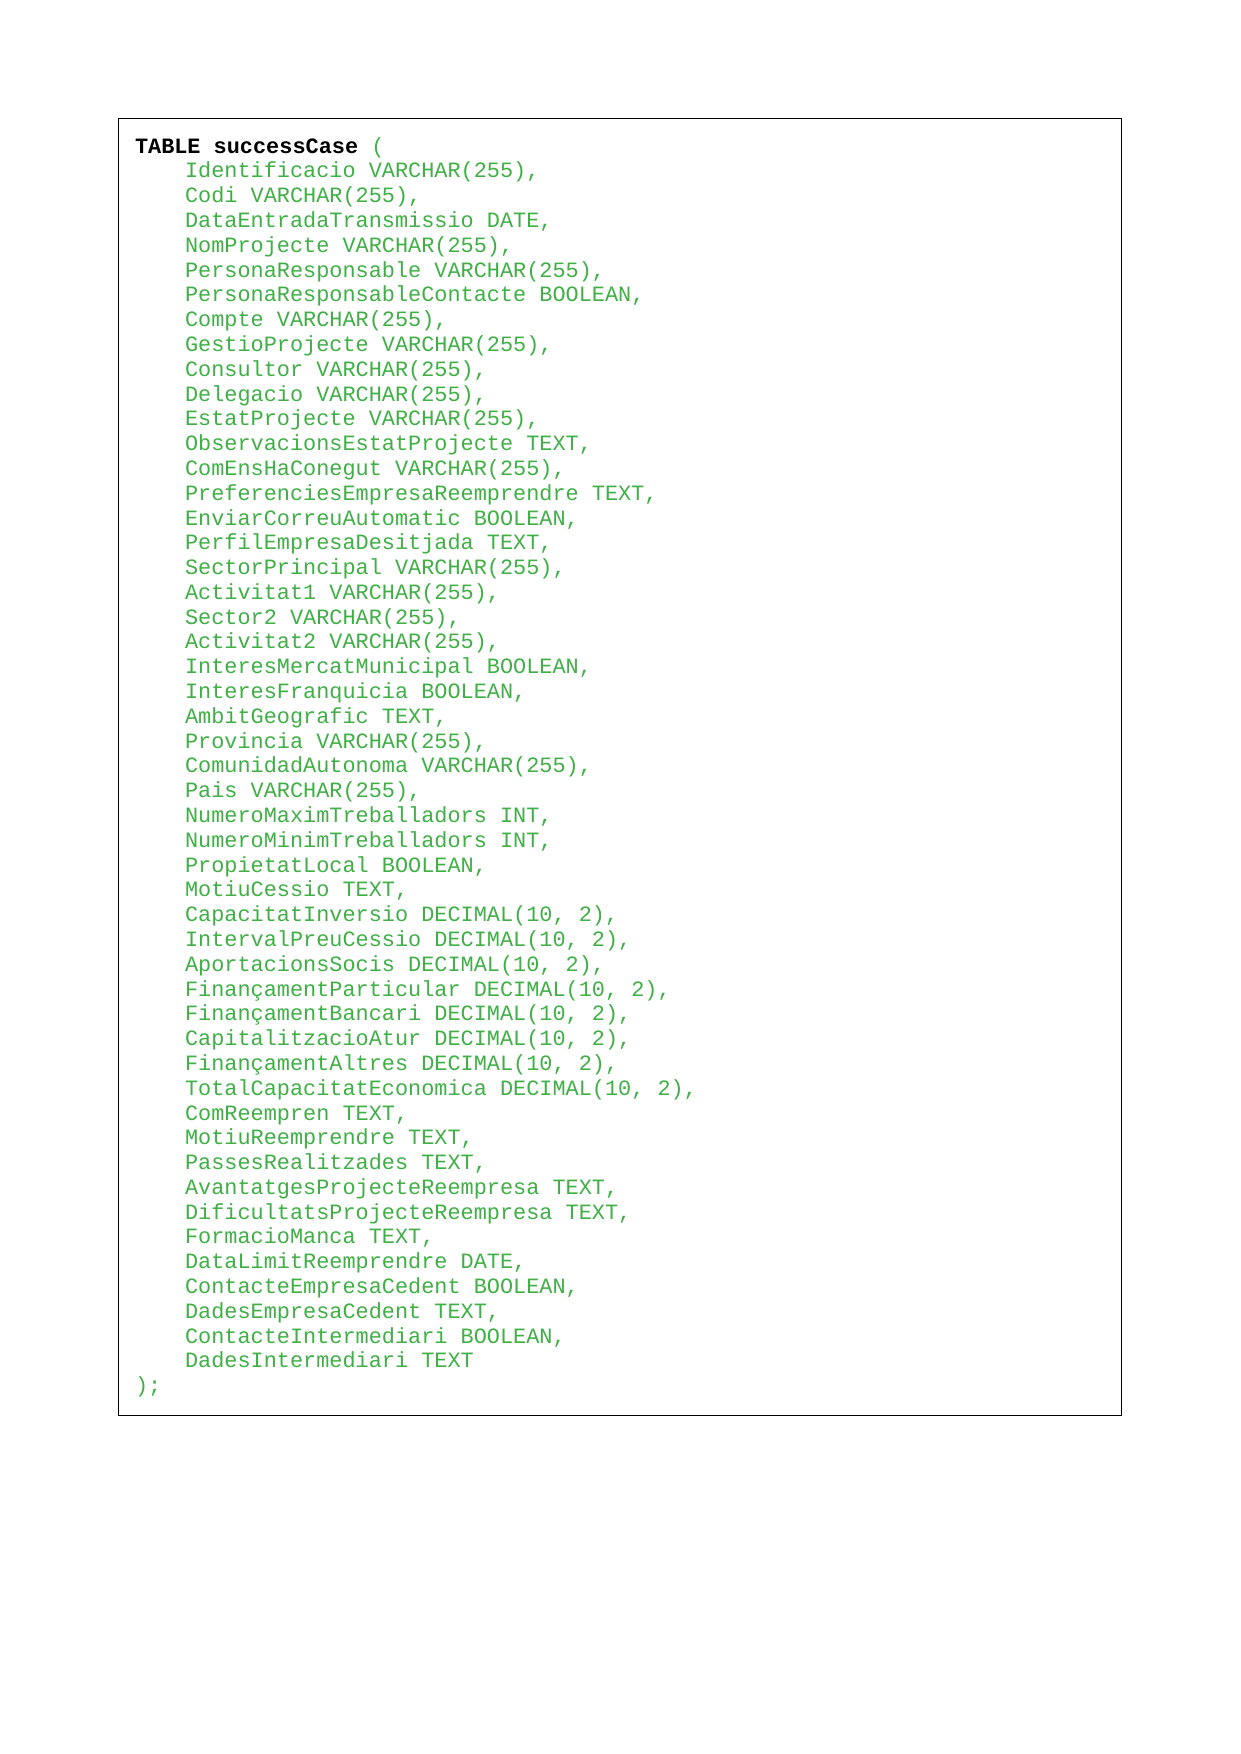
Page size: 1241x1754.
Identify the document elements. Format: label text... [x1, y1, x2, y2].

text ComEnsHaConegut VARCHAR(255), [119, 440, 1121, 465]
text FinançamentAltres DECIMAL(10, 2), [119, 1035, 1121, 1060]
text MotiuCessio TEXT, [119, 862, 1121, 887]
text CapacitatInversio DECIMAL(10, 2), [119, 887, 1121, 911]
text Codi VARCHAR(255), [119, 168, 1121, 192]
text DadesEmpresaCedent TEXT, [119, 1283, 1121, 1308]
text NumeroMaximTreballadors INT, [119, 787, 1121, 812]
text NomProjecte VARCHAR(255), [119, 217, 1121, 242]
text EstatProjecte VARCHAR(255), [119, 391, 1121, 416]
text EnviarCorreuAutomatic BOOLEAN, [119, 490, 1121, 515]
text SectorPrincipal VARCHAR(255), [119, 539, 1121, 564]
text ContacteIntermediari BOOLEAN, [119, 1308, 1121, 1333]
text NumeroMinimTreballadors INT, [119, 812, 1121, 837]
text PersonaResponsable VARCHAR(255), [119, 242, 1121, 267]
text PreferenciesEmpresaReemprendre TEXT, [119, 465, 1121, 490]
text Activitat2 VARCHAR(255), [119, 614, 1121, 639]
text Identificacio VARCHAR(255), [119, 143, 1121, 168]
text ComunidadAutonoma VARCHAR(255), [119, 738, 1121, 763]
text DadesIntermediari TEXT [119, 1333, 1121, 1358]
text FinançamentParticular DECIMAL(10, 2), [119, 961, 1121, 986]
text ComReempren TEXT, [119, 1085, 1121, 1110]
text Compte VARCHAR(255), [119, 292, 1121, 316]
text TABLE successCase ( [119, 119, 1121, 143]
text Activitat1 VARCHAR(255), [119, 564, 1121, 589]
text MotiuReemprendre TEXT, [119, 1110, 1121, 1134]
text ); [119, 1358, 1121, 1415]
text DataLimitReemprendre DATE, [119, 1234, 1121, 1258]
text Pais VARCHAR(255), [119, 763, 1121, 787]
text FormacioManca TEXT, [119, 1209, 1121, 1234]
text FinançamentBancari DECIMAL(10, 2), [119, 986, 1121, 1011]
text DataEntradaTransmissio DATE, [119, 192, 1121, 217]
text GestioProjecte VARCHAR(255), [119, 316, 1121, 341]
text PerfilEmpresaDesitjada TEXT, [119, 515, 1121, 539]
text ObservacionsEstatProjecte TEXT, [119, 416, 1121, 440]
text ContacteEmpresaCedent BOOLEAN, [119, 1258, 1121, 1283]
text PassesRealitzades TEXT, [119, 1134, 1121, 1159]
text Delegacio VARCHAR(255), [119, 366, 1121, 391]
text Consultor VARCHAR(255), [119, 341, 1121, 366]
text Provincia VARCHAR(255), [119, 713, 1121, 738]
text TotalCapacitatEconomica DECIMAL(10, 2), [119, 1060, 1121, 1085]
text AvantatgesProjecteReempresa TEXT, [119, 1159, 1121, 1184]
text AportacionsSocis DECIMAL(10, 2), [119, 936, 1121, 961]
text CapitalitzacioAtur DECIMAL(10, 2), [119, 1011, 1121, 1035]
text InteresFranquicia BOOLEAN, [119, 663, 1121, 688]
text Sector2 VARCHAR(255), [119, 589, 1121, 614]
text PersonaResponsableContacte BOOLEAN, [119, 267, 1121, 292]
text DificultatsProjecteReempresa TEXT, [119, 1184, 1121, 1209]
text InteresMercatMunicipal BOOLEAN, [119, 639, 1121, 663]
text AmbitGeografic TEXT, [119, 688, 1121, 713]
text IntervalPreuCessio DECIMAL(10, 2), [119, 911, 1121, 936]
text PropietatLocal BOOLEAN, [119, 837, 1121, 862]
